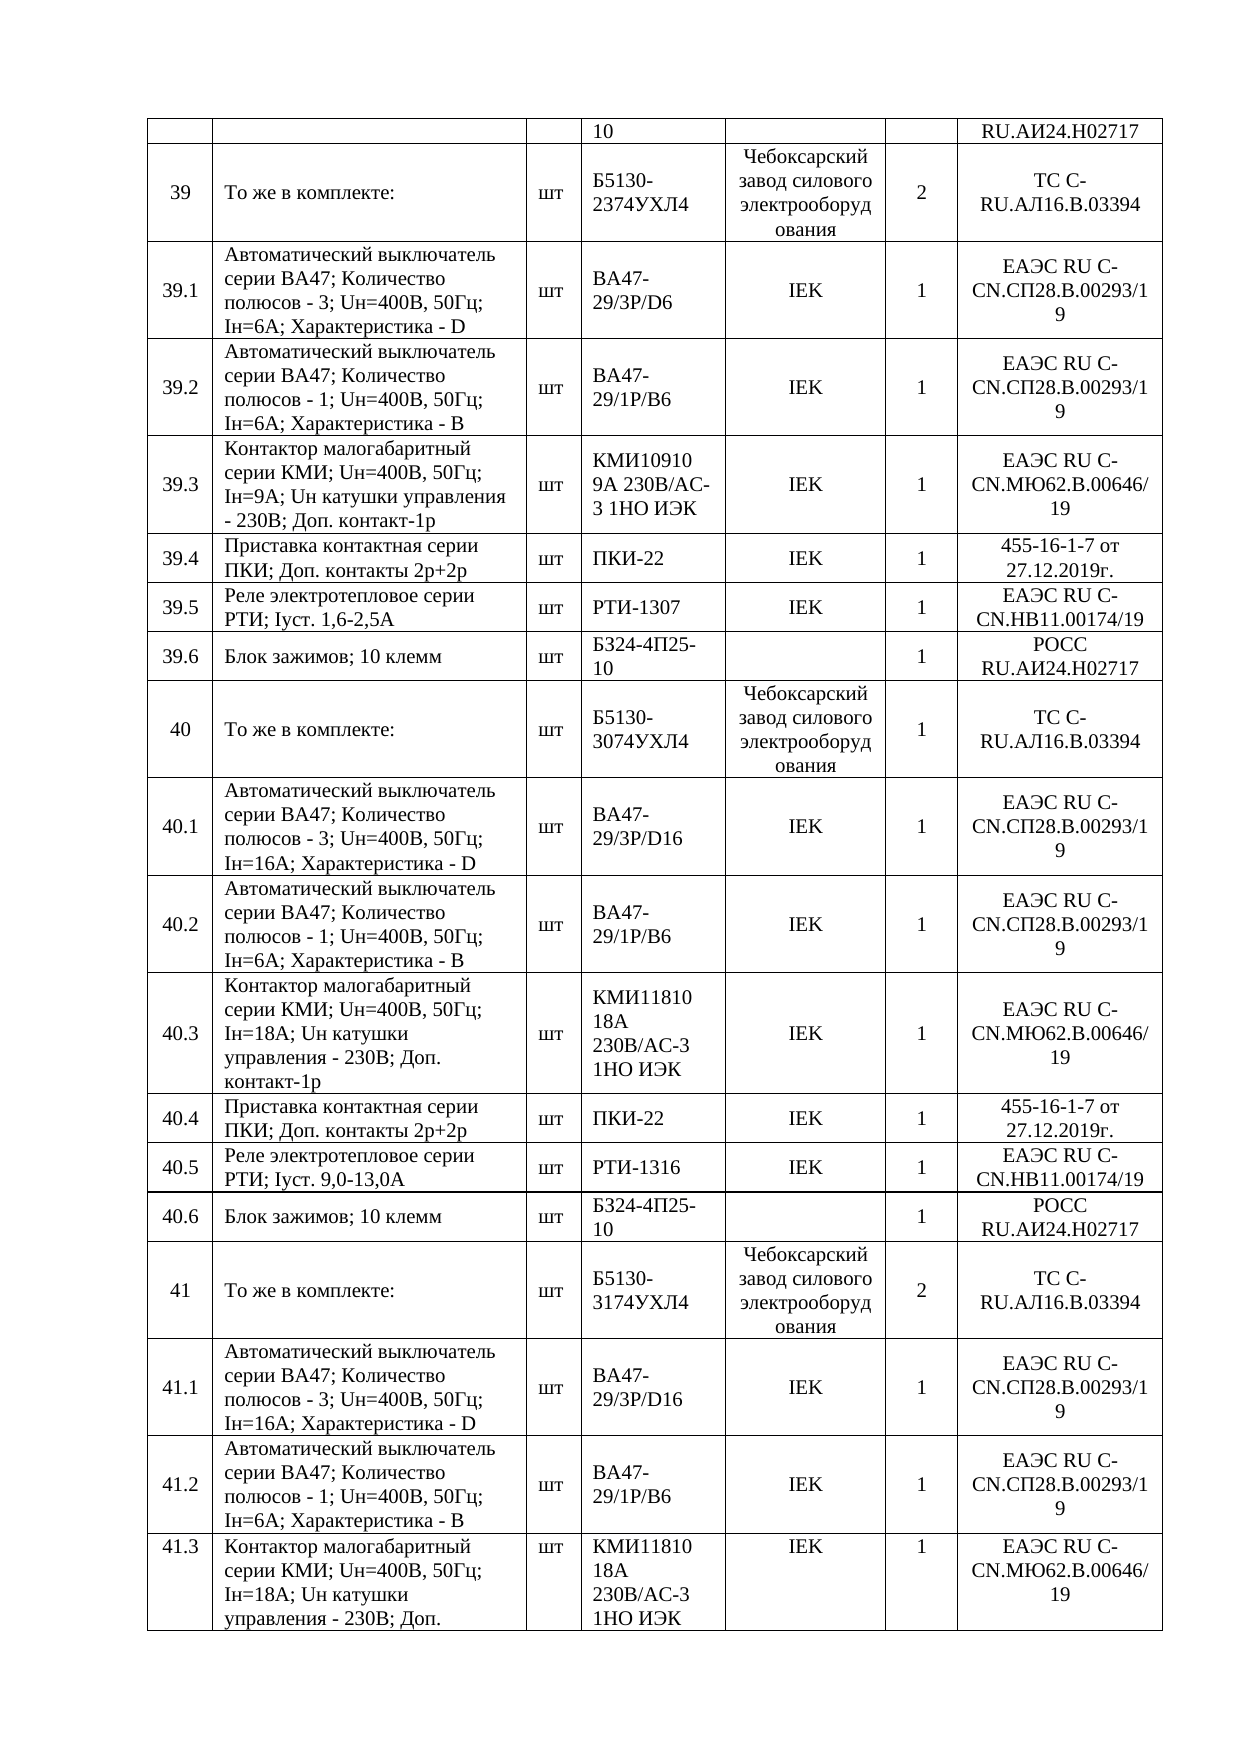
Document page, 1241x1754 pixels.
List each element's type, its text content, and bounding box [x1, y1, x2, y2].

table_cell 1 [886, 1143, 957, 1191]
table_cell ТС С-RU.АЛ16.В.03394 [958, 144, 1162, 241]
table_cell 40.6 [148, 1193, 212, 1241]
table_cell ЕАЭС RU C-CN.СП28.В.00293/19 [958, 339, 1162, 435]
table_cell IEK [726, 778, 885, 874]
table_cell 1 [886, 436, 957, 532]
table_cell РОСС RU.АИ24.Н02717 [958, 632, 1162, 680]
table_cell шт [527, 339, 581, 435]
table_cell Б5130-3174УХЛ4 [582, 1242, 725, 1338]
table_cell IEK [726, 1436, 885, 1532]
table_cell ТС С-RU.АЛ16.В.03394 [958, 1242, 1162, 1338]
table_cell То же в комплекте: [213, 1242, 526, 1338]
table_cell IEK [726, 436, 885, 532]
table_cell ЕАЭС RU C-CN.СП28.В.00293/19 [958, 242, 1162, 338]
table_cell Автоматический выключатель серии ВА47; Количество полюсов - 1; Uн=400В, 50Гц; Iн=6А; Характеристика - В [213, 339, 526, 435]
table_cell 41.3 [148, 1534, 212, 1630]
table_cell 40.3 [148, 973, 212, 1093]
table_cell ПКИ-22 [582, 1094, 725, 1142]
table_cell 455-16-1-7 от 27.12.2019г. [958, 534, 1162, 582]
table_cell ВА47-29/1Р/В6 [582, 339, 725, 435]
table_cell 1 [886, 632, 957, 680]
table_cell 1 [886, 1534, 957, 1630]
table_cell IEK [726, 242, 885, 338]
table_cell ЕАЭС RU C-CN.МЮ62.В.00646/19 [958, 1534, 1162, 1630]
table_cell Реле электротепловое серии РТИ; Iуст. 1,6-2,5А [213, 583, 526, 631]
table_cell шт [527, 242, 581, 338]
table_cell шт [527, 632, 581, 680]
table_cell Контактор малогабаритный серии КМИ; Uн=400В, 50Гц; Iн=18А; Uн катушки управления - 230В; Доп. контакт-1р [213, 973, 526, 1093]
table_cell 40.5 [148, 1143, 212, 1191]
table_cell ПКИ-22 [582, 534, 725, 582]
table_cell Контактор малогабаритный серии КМИ; Uн=400В, 50Гц; Iн=18А; Uн катушки управления - 230В; Доп. [213, 1534, 526, 1630]
table_cell шт [527, 436, 581, 532]
table_cell шт [527, 681, 581, 777]
table_cell Приставка контактная серии ПКИ; Доп. контакты 2р+2р [213, 1094, 526, 1142]
table_cell IEK [726, 1094, 885, 1142]
table_cell Б5130-3074УХЛ4 [582, 681, 725, 777]
table_cell 1 [886, 681, 957, 777]
table_cell IEK [726, 1534, 885, 1630]
table_cell 41 [148, 1242, 212, 1338]
table_cell [148, 119, 212, 143]
table_cell Автоматический выключатель серии ВА47; Количество полюсов - 3; Uн=400В, 50Гц; Iн=6А; Характеристика - D [213, 242, 526, 338]
table_cell шт [527, 1534, 581, 1630]
table_cell КМИ10910 9А 230В/АС-3 1НО ИЭК [582, 436, 725, 532]
table_cell IEK [726, 534, 885, 582]
table_cell Чебоксарский завод силового электрооборудования [726, 144, 885, 241]
table_cell ЕАЭС RU C-CN.СП28.В.00293/19 [958, 778, 1162, 874]
table_cell ВА47-29/3Р/D16 [582, 778, 725, 874]
table_cell шт [527, 1436, 581, 1532]
table_cell ВА47-29/1Р/В6 [582, 876, 725, 972]
table_cell ВА47-29/1Р/В6 [582, 1436, 725, 1532]
table_cell 40 [148, 681, 212, 777]
table_cell Реле электротепловое серии РТИ; Iуст. 9,0-13,0А [213, 1143, 526, 1191]
table_cell ЕАЭС RU C-CN.СП28.В.00293/19 [958, 1436, 1162, 1532]
table_cell RU.АИ24.Н02717 [958, 119, 1162, 143]
table_cell шт [527, 534, 581, 582]
table_cell 1 [886, 1436, 957, 1532]
table_cell 1 [886, 534, 957, 582]
table_cell Автоматический выключатель серии ВА47; Количество полюсов - 3; Uн=400В, 50Гц; Iн=16А; Характеристика - D [213, 778, 526, 874]
table_cell ЕАЭС RU C-CN.HB11.00174/19 [958, 583, 1162, 631]
table_cell 1 [886, 583, 957, 631]
table_cell IEK [726, 339, 885, 435]
table_cell 40.4 [148, 1094, 212, 1142]
table_cell 10 [582, 119, 725, 143]
table_cell РТИ-1307 [582, 583, 725, 631]
table_cell шт [527, 1193, 581, 1241]
table_cell IEK [726, 583, 885, 631]
table_cell Приставка контактная серии ПКИ; Доп. контакты 2р+2р [213, 534, 526, 582]
table_cell шт [527, 1143, 581, 1191]
table_cell [726, 119, 885, 143]
table_cell IEK [726, 1339, 885, 1435]
table_cell 39.6 [148, 632, 212, 680]
table_cell ВА47-29/3Р/D6 [582, 242, 725, 338]
table_cell БЗ24-4П25-10 [582, 632, 725, 680]
table_cell 1 [886, 1094, 957, 1142]
table_cell 1 [886, 242, 957, 338]
table_cell ЕАЭС RU C-CN.МЮ62.В.00646/19 [958, 973, 1162, 1093]
table_cell [886, 119, 957, 143]
table_cell шт [527, 876, 581, 972]
table_cell шт [527, 583, 581, 631]
table_cell IEK [726, 1143, 885, 1191]
table_cell То же в комплекте: [213, 681, 526, 777]
table_cell Блок зажимов; 10 клемм [213, 632, 526, 680]
table_cell Контактор малогабаритный серии КМИ; Uн=400В, 50Гц; Iн=9А; Uн катушки управления - 230В; Доп. контакт-1р [213, 436, 526, 532]
table_cell 455-16-1-7 от 27.12.2019г. [958, 1094, 1162, 1142]
table_cell [726, 632, 885, 680]
table_cell 40.1 [148, 778, 212, 874]
table_cell БЗ24-4П25-10 [582, 1193, 725, 1241]
table_cell Чебоксарский завод силового электрооборудования [726, 1242, 885, 1338]
table_cell ЕАЭС RU C-CN.СП28.В.00293/19 [958, 1339, 1162, 1435]
table_cell 2 [886, 1242, 957, 1338]
table_cell Чебоксарский завод силового электрооборудования [726, 681, 885, 777]
table_cell КМИ11810 18А 230В/АС-3 1НО ИЭК [582, 973, 725, 1093]
table_cell Блок зажимов; 10 клемм [213, 1193, 526, 1241]
table_cell [213, 119, 526, 143]
table_cell Б5130-2374УХЛ4 [582, 144, 725, 241]
table_cell IEK [726, 973, 885, 1093]
table_cell ЕАЭС RU C-CN.HB11.00174/19 [958, 1143, 1162, 1191]
table_cell шт [527, 1242, 581, 1338]
table_cell ТС С-RU.АЛ16.В.03394 [958, 681, 1162, 777]
table_cell 1 [886, 973, 957, 1093]
table_cell 1 [886, 876, 957, 972]
table_cell 39.5 [148, 583, 212, 631]
table_cell 39.2 [148, 339, 212, 435]
table_cell КМИ11810 18А 230В/АС-3 1НО ИЭК [582, 1534, 725, 1630]
table_cell [527, 119, 581, 143]
table_cell ВА47-29/3Р/D16 [582, 1339, 725, 1435]
table_cell 1 [886, 1193, 957, 1241]
table_cell То же в комплекте: [213, 144, 526, 241]
table_cell 2 [886, 144, 957, 241]
table_cell шт [527, 778, 581, 874]
table_cell 40.2 [148, 876, 212, 972]
table_cell 39.3 [148, 436, 212, 532]
table_cell 41.2 [148, 1436, 212, 1532]
table_cell Автоматический выключатель серии ВА47; Количество полюсов - 3; Uн=400В, 50Гц; Iн=16А; Характеристика - D [213, 1339, 526, 1435]
table_cell шт [527, 144, 581, 241]
table_cell 1 [886, 778, 957, 874]
table_cell шт [527, 1339, 581, 1435]
table_cell РОСС RU.АИ24.Н02717 [958, 1193, 1162, 1241]
table_cell РТИ-1316 [582, 1143, 725, 1191]
table_cell 1 [886, 339, 957, 435]
table_cell ЕАЭС RU C-CN.МЮ62.В.00646/19 [958, 436, 1162, 532]
table_cell 39 [148, 144, 212, 241]
table_cell 39.4 [148, 534, 212, 582]
table_cell Автоматический выключатель серии ВА47; Количество полюсов - 1; Uн=400В, 50Гц; Iн=6А; Характеристика - В [213, 1436, 526, 1532]
table_cell 41.1 [148, 1339, 212, 1435]
table_cell [726, 1193, 885, 1241]
table_cell шт [527, 973, 581, 1093]
table_cell IEK [726, 876, 885, 972]
table_cell ЕАЭС RU C-CN.СП28.В.00293/19 [958, 876, 1162, 972]
table_cell 1 [886, 1339, 957, 1435]
table_cell шт [527, 1094, 581, 1142]
table_cell Автоматический выключатель серии ВА47; Количество полюсов - 1; Uн=400В, 50Гц; Iн=6А; Характеристика - В [213, 876, 526, 972]
table_cell 39.1 [148, 242, 212, 338]
